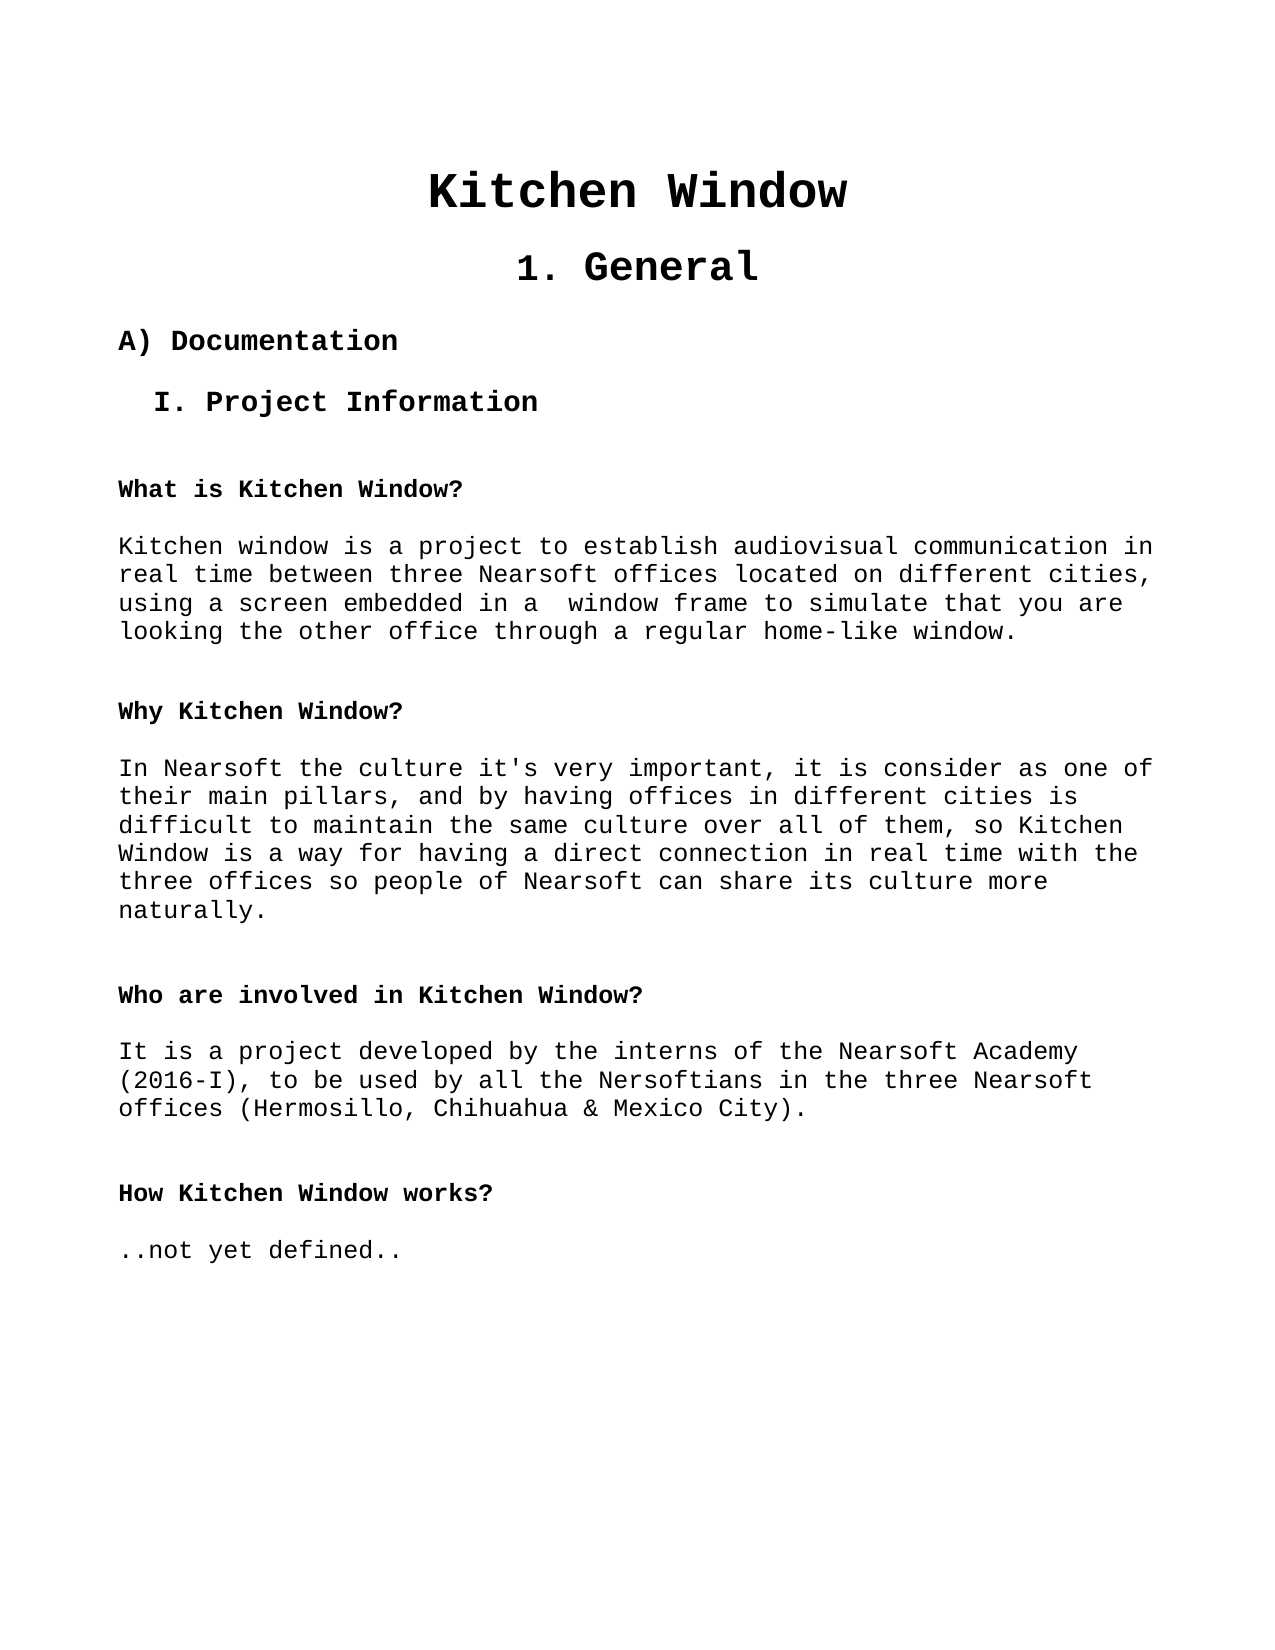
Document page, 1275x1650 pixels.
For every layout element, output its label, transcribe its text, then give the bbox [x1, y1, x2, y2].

text What is Kitchen Window? [118, 477, 1157, 505]
text Who are involved in Kitchen Window? [118, 982, 1157, 1011]
text In Nearsoft the culture it's very important, it is consider as one of their main pillars, and by having offices in different cities is difficult to maintain the same culture over all of them, so Kitchen Window is a way for having a direct connection in real time with the three offices so people of Nearsoft can share its culture more naturally. [118, 756, 1157, 926]
text A) Documentation [118, 326, 1157, 359]
text ..not yet defined.. [118, 1237, 1157, 1266]
text Kitchen window is a project to establish audiovisual communication in real time between three Nearsoft offices located on different cities, using a screen embedded in a window frame to simulate that you are looking the other office through a regular home-like window. [118, 534, 1157, 647]
text It is a project developed by the interns of the Nearsoft Academy (2016-I), to be used by all the Nersoftians in the three Nearsoft offices (Hermosillo, Chihuahua & Mexico City). [118, 1039, 1157, 1124]
text I. Project Information [118, 387, 1157, 420]
text How Kitchen Window works? [118, 1181, 1157, 1209]
text Why Kitchen Window? [118, 699, 1157, 727]
text 1. General [118, 246, 1157, 293]
text Kitchen Window [118, 165, 1157, 222]
